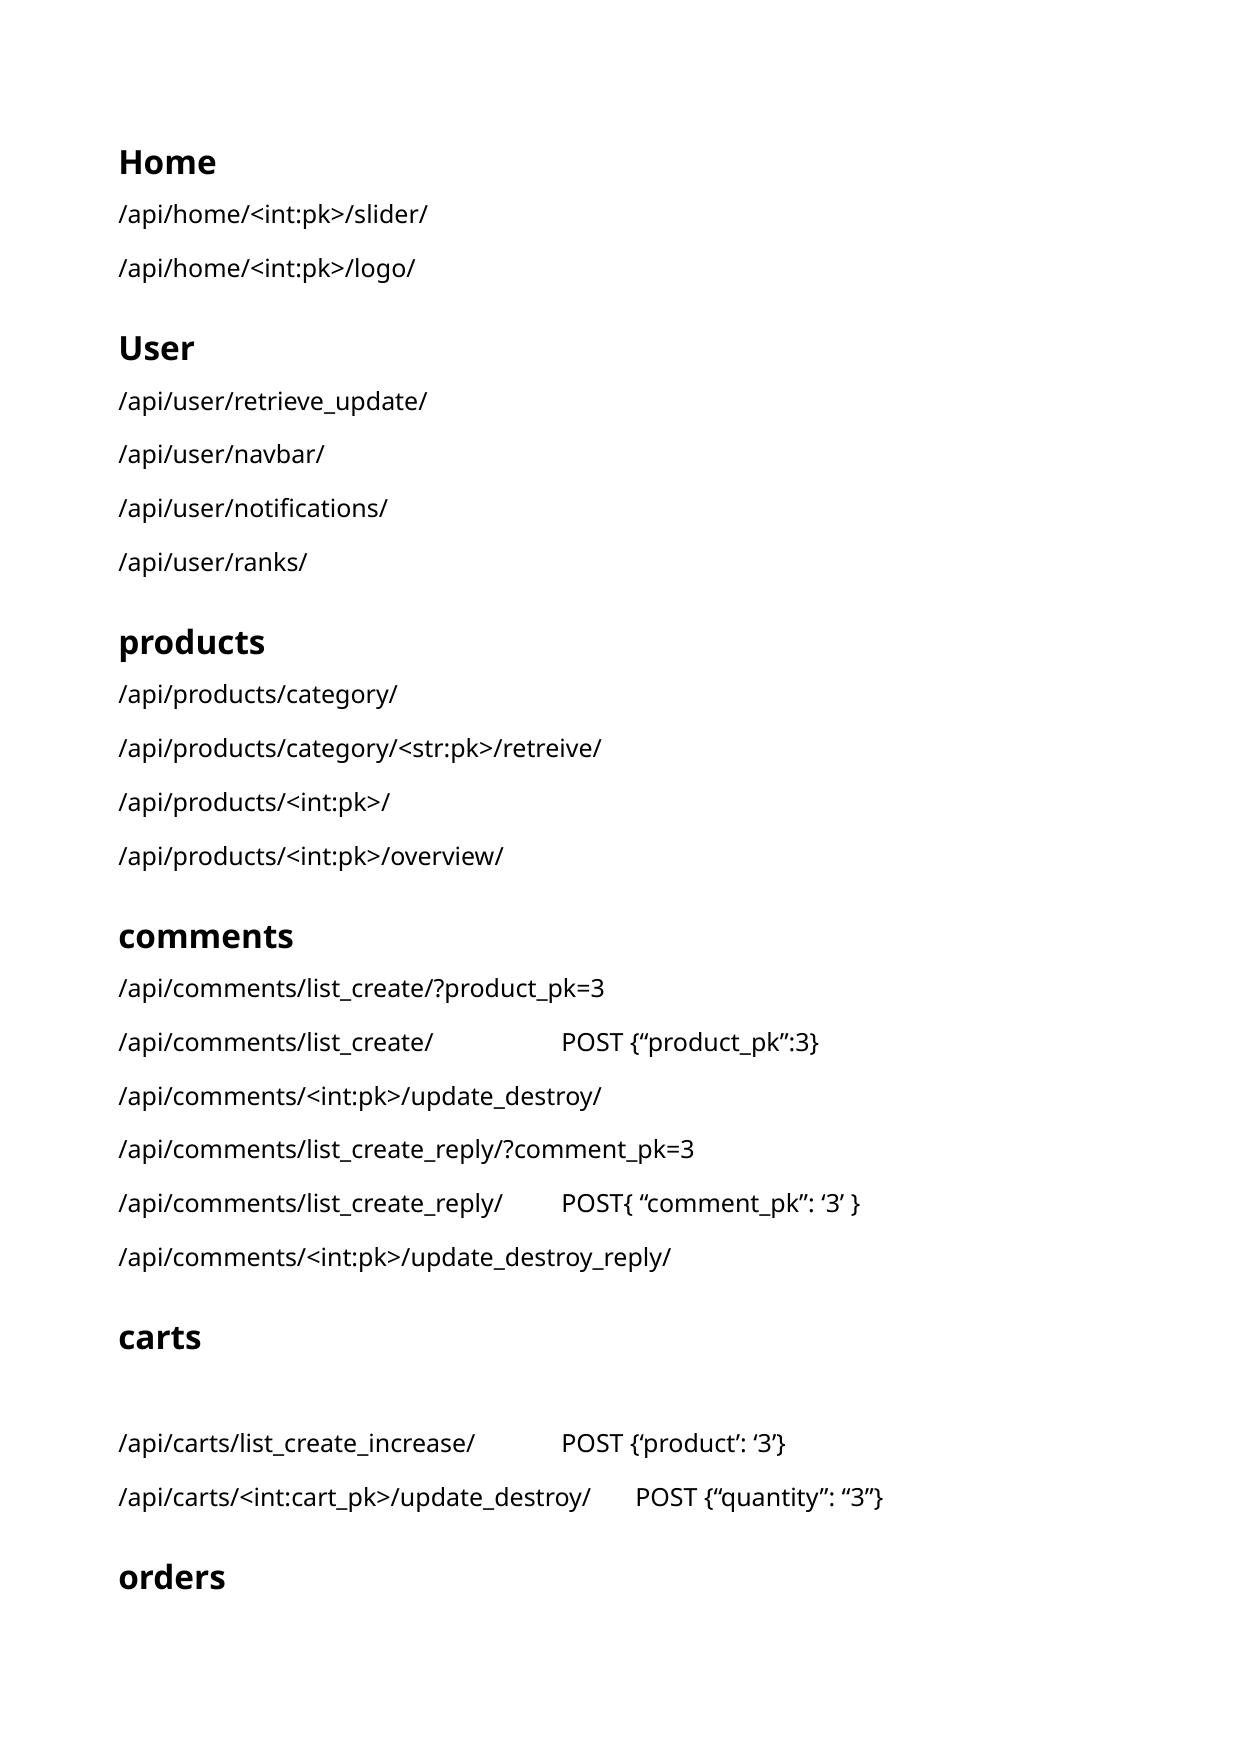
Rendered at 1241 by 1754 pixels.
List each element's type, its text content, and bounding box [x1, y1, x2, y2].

text /api/carts/<int:cart_pk>/update_destroy/ POST {“quantity”: “3”} [118, 1479, 1122, 1513]
subtitle carts [118, 1314, 1122, 1359]
text /api/carts/list_create_increase/ POST {‘product’: ‘3’} [118, 1426, 1122, 1460]
subtitle orders [118, 1554, 1122, 1599]
text /api/products/<int:pk>/ [118, 784, 1122, 818]
text /api/user/notifications/ [118, 491, 1122, 525]
text /api/products/<int:pk>/overview/ [118, 838, 1122, 872]
subtitle Home [118, 139, 1122, 184]
text /api/comments/list_create/ POST {“product_pk”:3} [118, 1024, 1122, 1058]
text /api/comments/<int:pk>/update_destroy/ [118, 1078, 1122, 1112]
text /api/home/<int:pk>/slider/ [118, 197, 1122, 231]
text /api/products/category/<str:pk>/retreive/ [118, 731, 1122, 765]
subtitle User [118, 325, 1122, 371]
subtitle products [118, 619, 1122, 664]
text /api/user/navbar/ [118, 437, 1122, 471]
text /api/user/ranks/ [118, 544, 1122, 578]
text /api/comments/list_create_reply/?comment_pk=3 [118, 1132, 1122, 1166]
subtitle comments [118, 913, 1122, 958]
text /api/products/category/ [118, 677, 1122, 711]
text /api/comments/list_create_reply/ POST{ “comment_pk”: ‘3’ } [118, 1186, 1122, 1220]
text /api/comments/<int:pk>/update_destroy_reply/ [118, 1239, 1122, 1273]
text /api/home/<int:pk>/logo/ [118, 251, 1122, 285]
text /api/comments/list_create/?product_pk=3 [118, 971, 1122, 1005]
text /api/user/retrieve_update/ [118, 383, 1122, 417]
